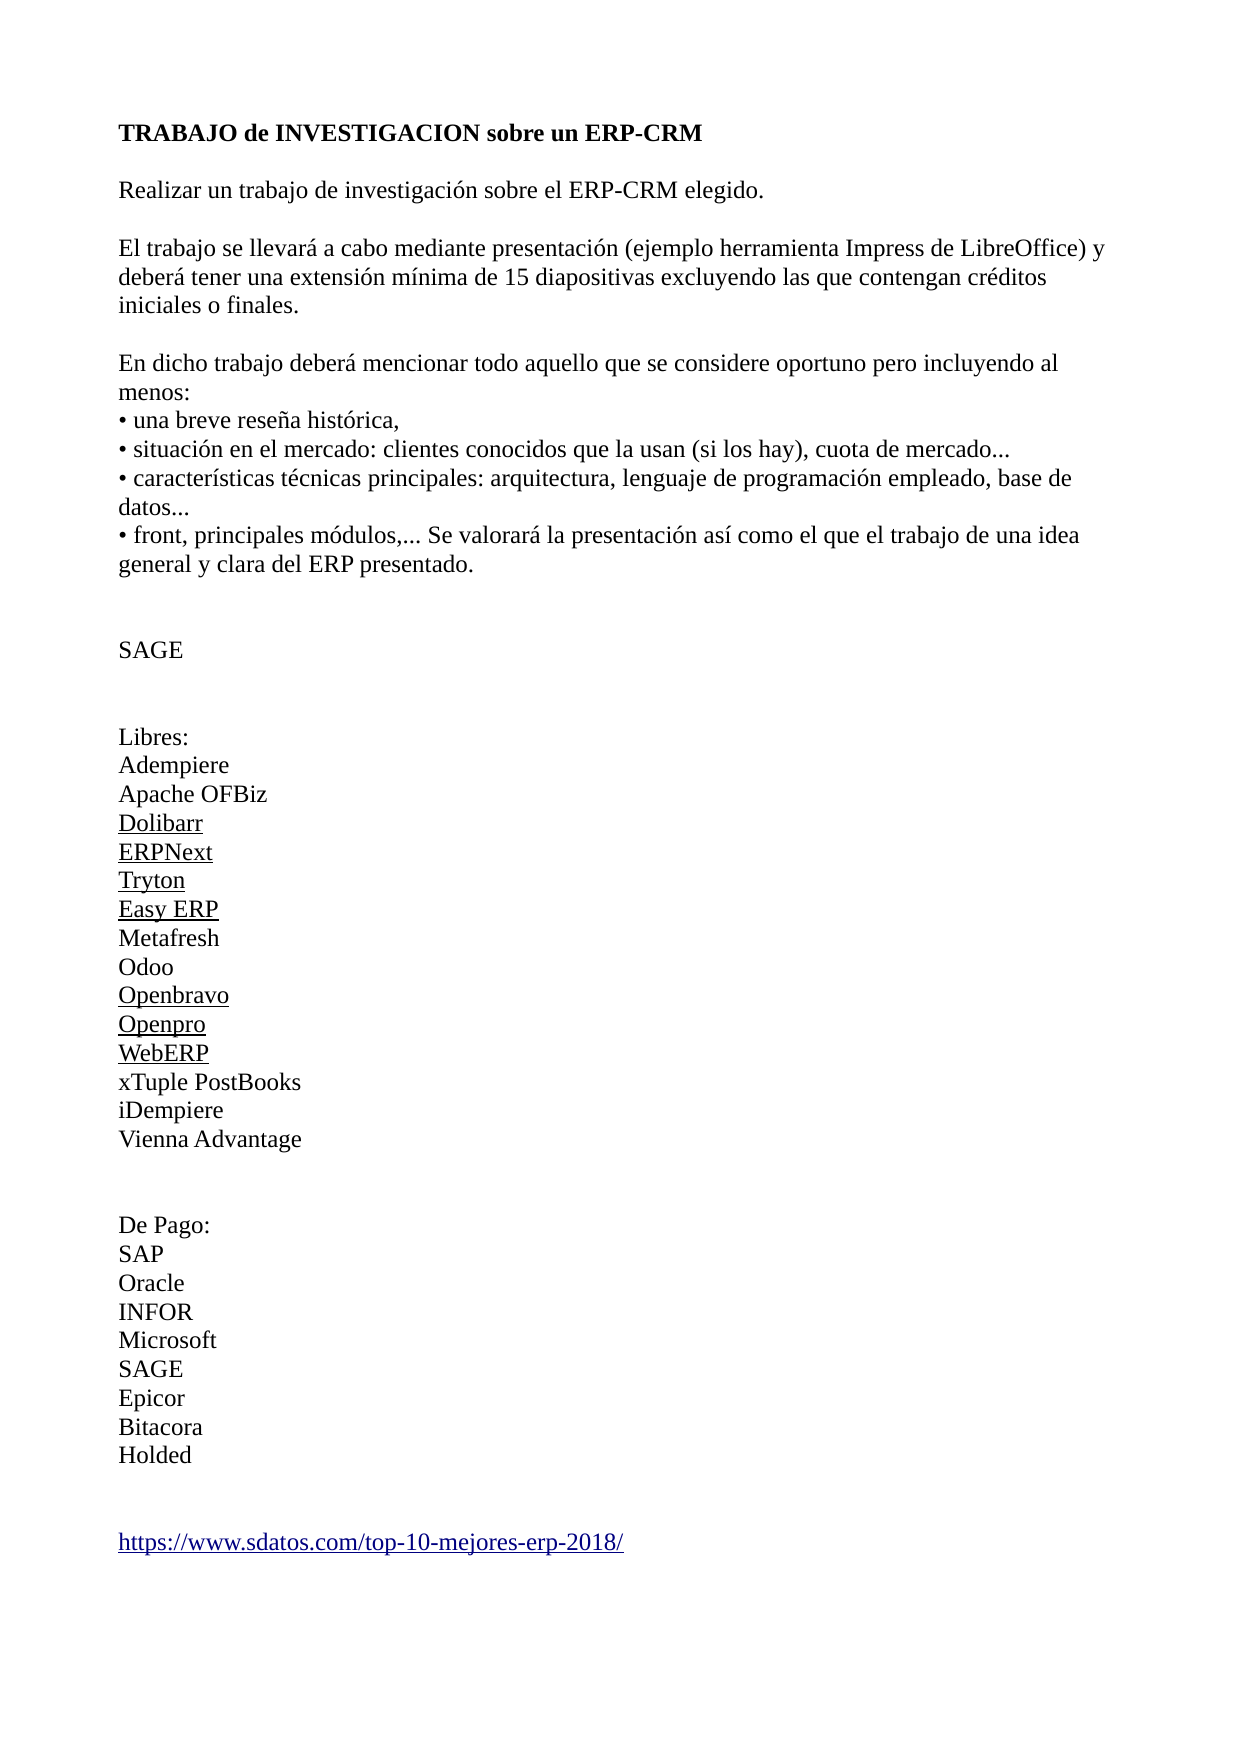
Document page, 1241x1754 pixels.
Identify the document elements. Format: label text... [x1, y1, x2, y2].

text Openbravo [118, 981, 1122, 1009]
text ERPNext [118, 837, 1122, 866]
text TRABAJO de INVESTIGACION sobre un ERP-CRM [118, 118, 1122, 147]
text Tryton [118, 866, 1122, 894]
text Dolibarr [118, 808, 1122, 837]
text WebERP [118, 1038, 1122, 1067]
text Odoo [118, 952, 1122, 981]
text https://www.sdatos.com/top-10-mejores-erp-2018/ [118, 1527, 1122, 1556]
text En dicho trabajo deberá mencionar todo aquello que se considere oportuno pero incluyendo al menos: [118, 348, 1122, 406]
text Easy ERP [118, 894, 1122, 923]
text Holded [118, 1441, 1122, 1469]
text INFOR [118, 1297, 1122, 1326]
text • front, principales módulos,... Se valorará la presentación así como el que el trabajo de una idea general y clara del ERP presentado. [118, 521, 1122, 578]
text Openpro [118, 1009, 1122, 1038]
text Adempiere [118, 751, 1122, 779]
text Metafresh [118, 923, 1122, 952]
text iDempiere [118, 1096, 1122, 1124]
text De Pago: [118, 1211, 1122, 1239]
text Realizar un trabajo de investigación sobre el ERP-CRM elegido. [118, 176, 1122, 204]
text • situación en el mercado: clientes conocidos que la usan (si los hay), cuota de mercado... [118, 434, 1122, 463]
text El trabajo se llevará a cabo mediante presentación (ejemplo herramienta Impress de LibreOffice) y deberá tener una extensión mínima de 15 diapositivas excluyendo las que contengan créditos iniciales o finales. [118, 233, 1122, 319]
text Epicor [118, 1383, 1122, 1412]
text SAGE [118, 636, 1122, 664]
text Libres: [118, 722, 1122, 751]
text • una breve reseña histórica, [118, 406, 1122, 434]
text SAGE [118, 1354, 1122, 1383]
text SAP [118, 1239, 1122, 1268]
text Vienna Advantage [118, 1124, 1122, 1153]
text Microsoft [118, 1326, 1122, 1354]
text Apache OFBiz [118, 779, 1122, 808]
text xTuple PostBooks [118, 1067, 1122, 1096]
text Bitacora [118, 1412, 1122, 1441]
text Oracle [118, 1268, 1122, 1297]
text • características técnicas principales: arquitectura, lenguaje de programación empleado, base de datos... [118, 463, 1122, 521]
